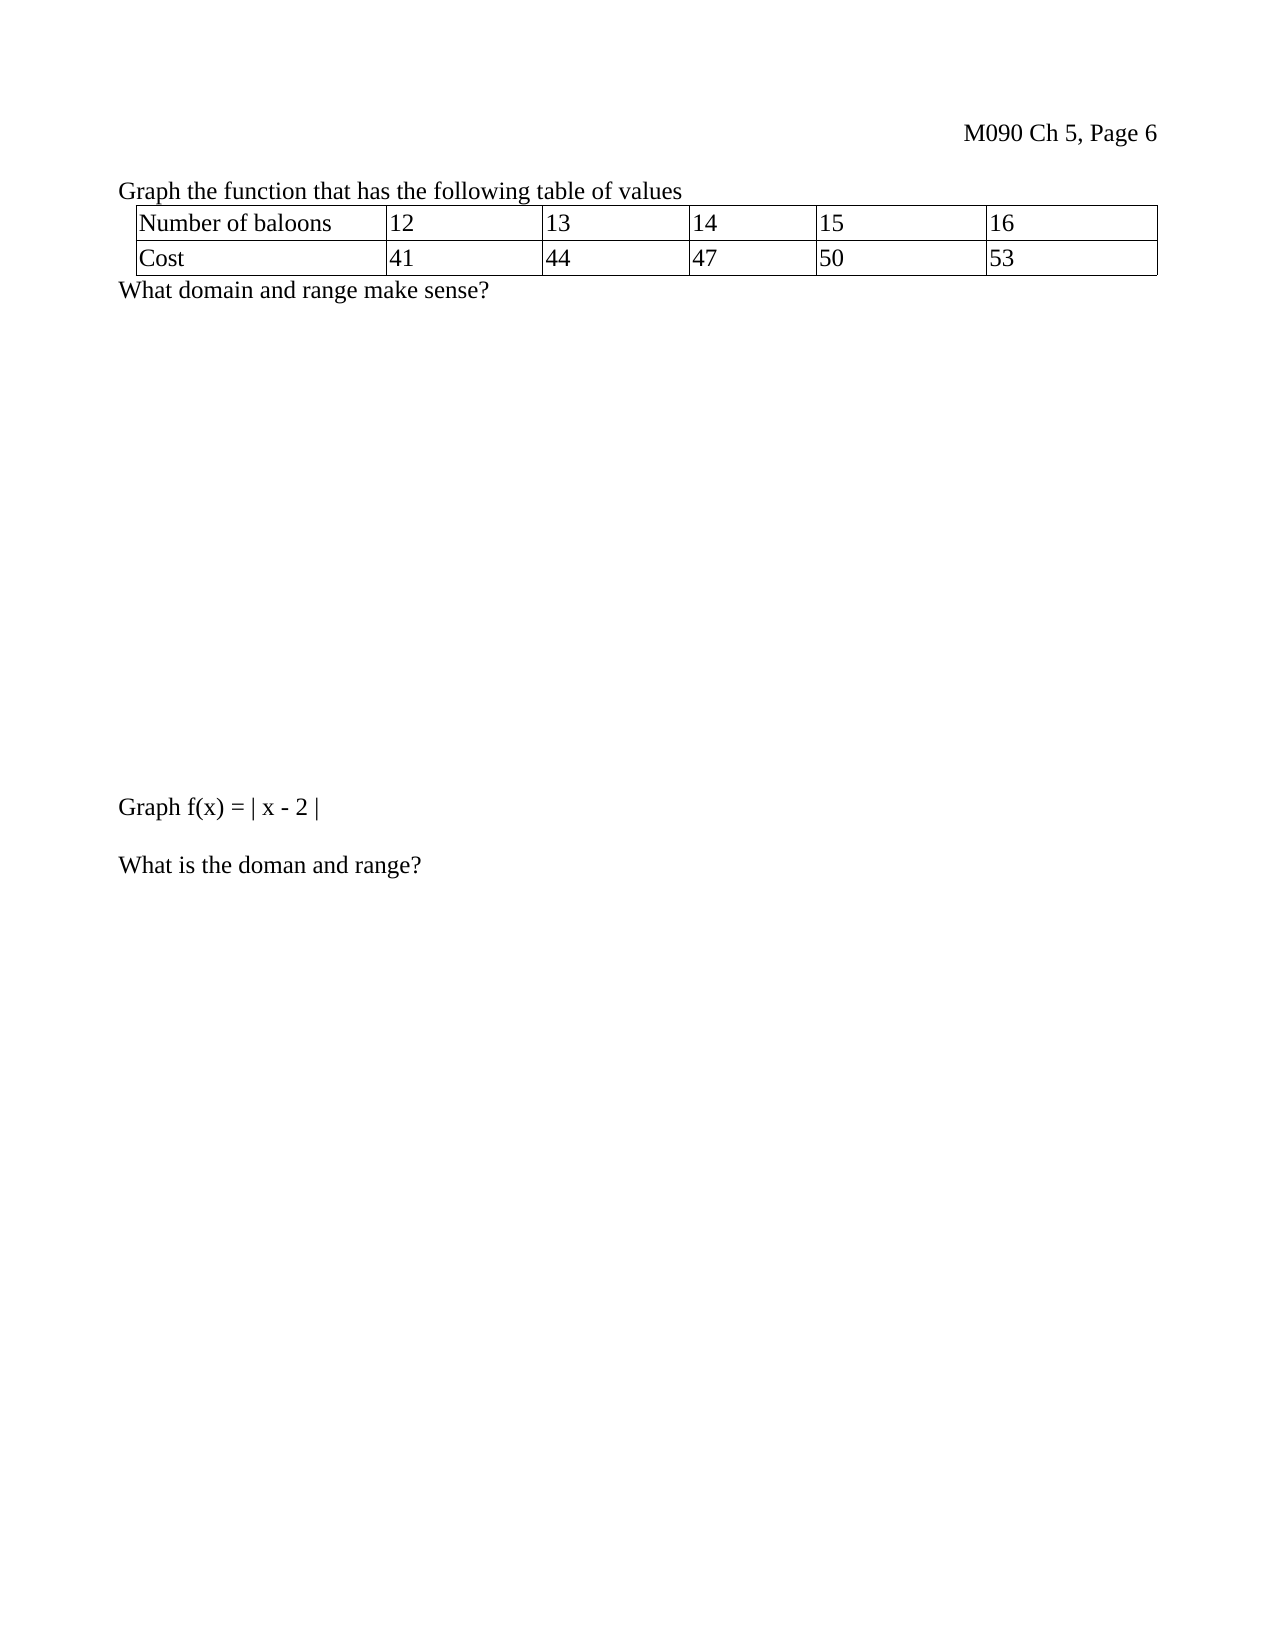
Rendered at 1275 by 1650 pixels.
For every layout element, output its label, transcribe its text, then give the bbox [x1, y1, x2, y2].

text What domain and range make sense? [118, 275, 1157, 304]
text Graph the function that has the following table of values [118, 176, 1157, 205]
table_cell 50 [817, 241, 986, 275]
text Graph f(x) = | x - 2 | [118, 792, 1157, 821]
table_header 14 [690, 206, 816, 240]
table_cell 47 [690, 241, 816, 275]
text What is the doman and range? [118, 850, 1157, 879]
table_header 16 [987, 206, 1157, 240]
table_cell Cost [137, 241, 386, 275]
table_cell 44 [543, 241, 689, 275]
table_cell 41 [387, 241, 542, 275]
table_header 15 [817, 206, 986, 240]
table_header 13 [543, 206, 689, 240]
table_header 12 [387, 206, 542, 240]
table_header Number of baloons [137, 206, 386, 240]
table_cell 53 [987, 241, 1157, 275]
